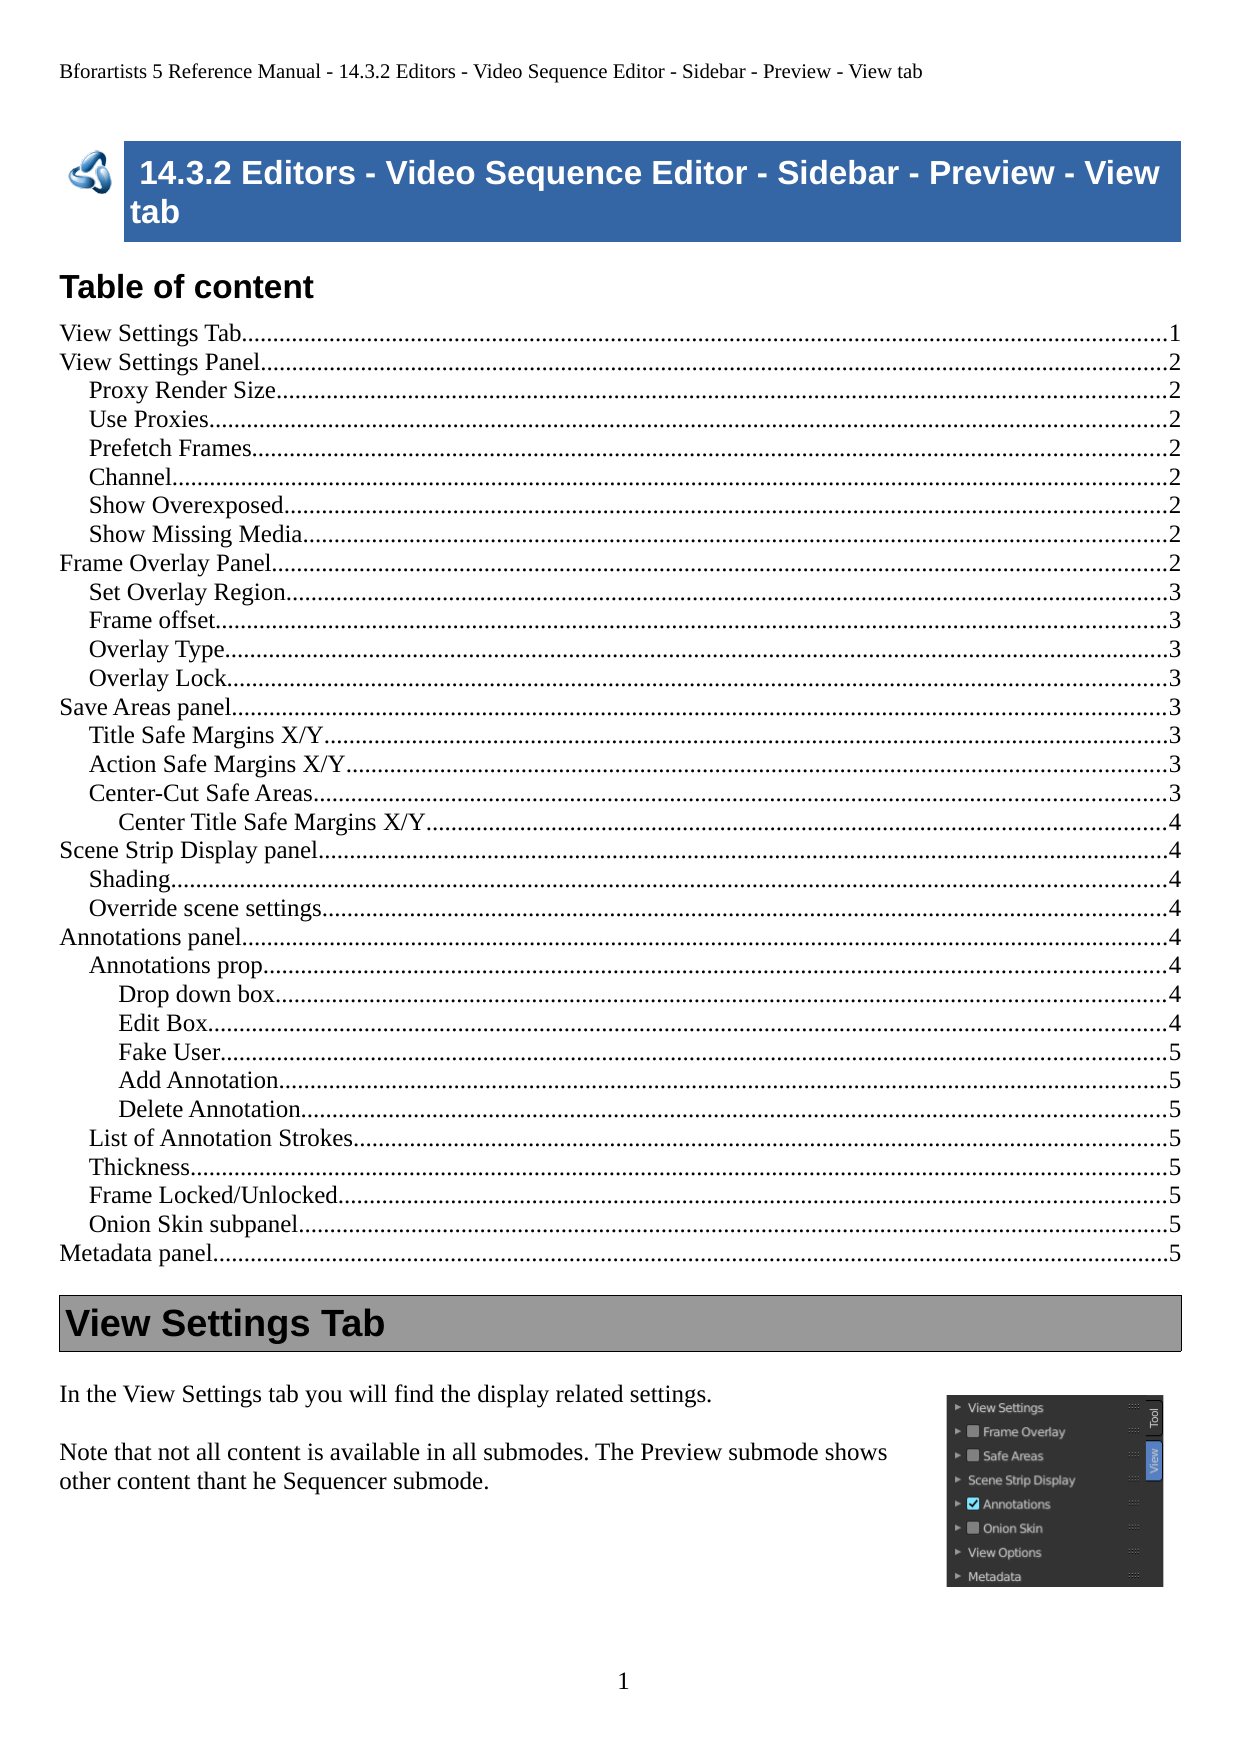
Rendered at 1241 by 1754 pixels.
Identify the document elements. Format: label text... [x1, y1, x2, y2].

text Show Missing Media 2 [88, 519, 1181, 548]
picture [946, 1395, 1164, 1587]
table_header [59, 141, 124, 242]
text View Settings Tab 1 [59, 318, 1181, 347]
text Proxy Render Size 2 [88, 375, 1181, 404]
text Title Safe Margins X/Y 3 [88, 720, 1181, 749]
text Prefetch Frames 2 [88, 433, 1181, 462]
text Edit Box 4 [118, 1008, 1181, 1037]
text Overlay Type 3 [88, 634, 1181, 663]
text Note that not all content is available in all submodes. The Preview submode shows other content thant he Sequencer submode. [59, 1437, 946, 1494]
text Annotations panel 4 [59, 922, 1181, 950]
subtitle Table of content [59, 267, 1181, 305]
text Channel 2 [88, 462, 1181, 490]
text Frame offset 3 [88, 605, 1181, 634]
text Center Title Safe Margins X/Y 4 [118, 807, 1181, 835]
picture [65, 147, 114, 197]
text Save Areas panel 3 [59, 692, 1181, 720]
text Overlay Lock 3 [88, 663, 1181, 692]
text Set Overlay Region 3 [88, 577, 1181, 605]
text Frame Locked/Unlocked 5 [88, 1180, 1181, 1209]
text In the View Settings tab you will find the display related settings. [59, 1379, 1181, 1408]
text Thickness 5 [88, 1152, 1181, 1180]
text Add Annotation 5 [118, 1065, 1181, 1094]
text Fake User 5 [118, 1037, 1181, 1065]
text Shading 4 [88, 864, 1181, 893]
text Onion Skin subpanel 5 [88, 1209, 1181, 1238]
text Override scene settings 4 [88, 893, 1181, 922]
text Frame Overlay Panel 2 [59, 548, 1181, 577]
table_header 14.3.2 Editors - Video Sequence Editor - Sidebar - Preview - View tab [124, 141, 1181, 242]
text List of Annotation Strokes 5 [88, 1123, 1181, 1152]
text Action Safe Margins X/Y 3 [88, 749, 1181, 778]
text Show Overexposed 2 [88, 490, 1181, 519]
text Delete Annotation 5 [118, 1094, 1181, 1123]
text Center-Cut Safe Areas 3 [88, 778, 1181, 807]
text Use Proxies 2 [88, 404, 1181, 433]
text Scene Strip Display panel 4 [59, 835, 1181, 864]
text Annotations prop 4 [88, 950, 1181, 979]
text Drop down box 4 [118, 979, 1181, 1008]
text Metadata panel 5 [59, 1238, 1181, 1267]
text View Settings Panel 2 [59, 347, 1181, 375]
table_header View Settings Tab [60, 1296, 1181, 1351]
